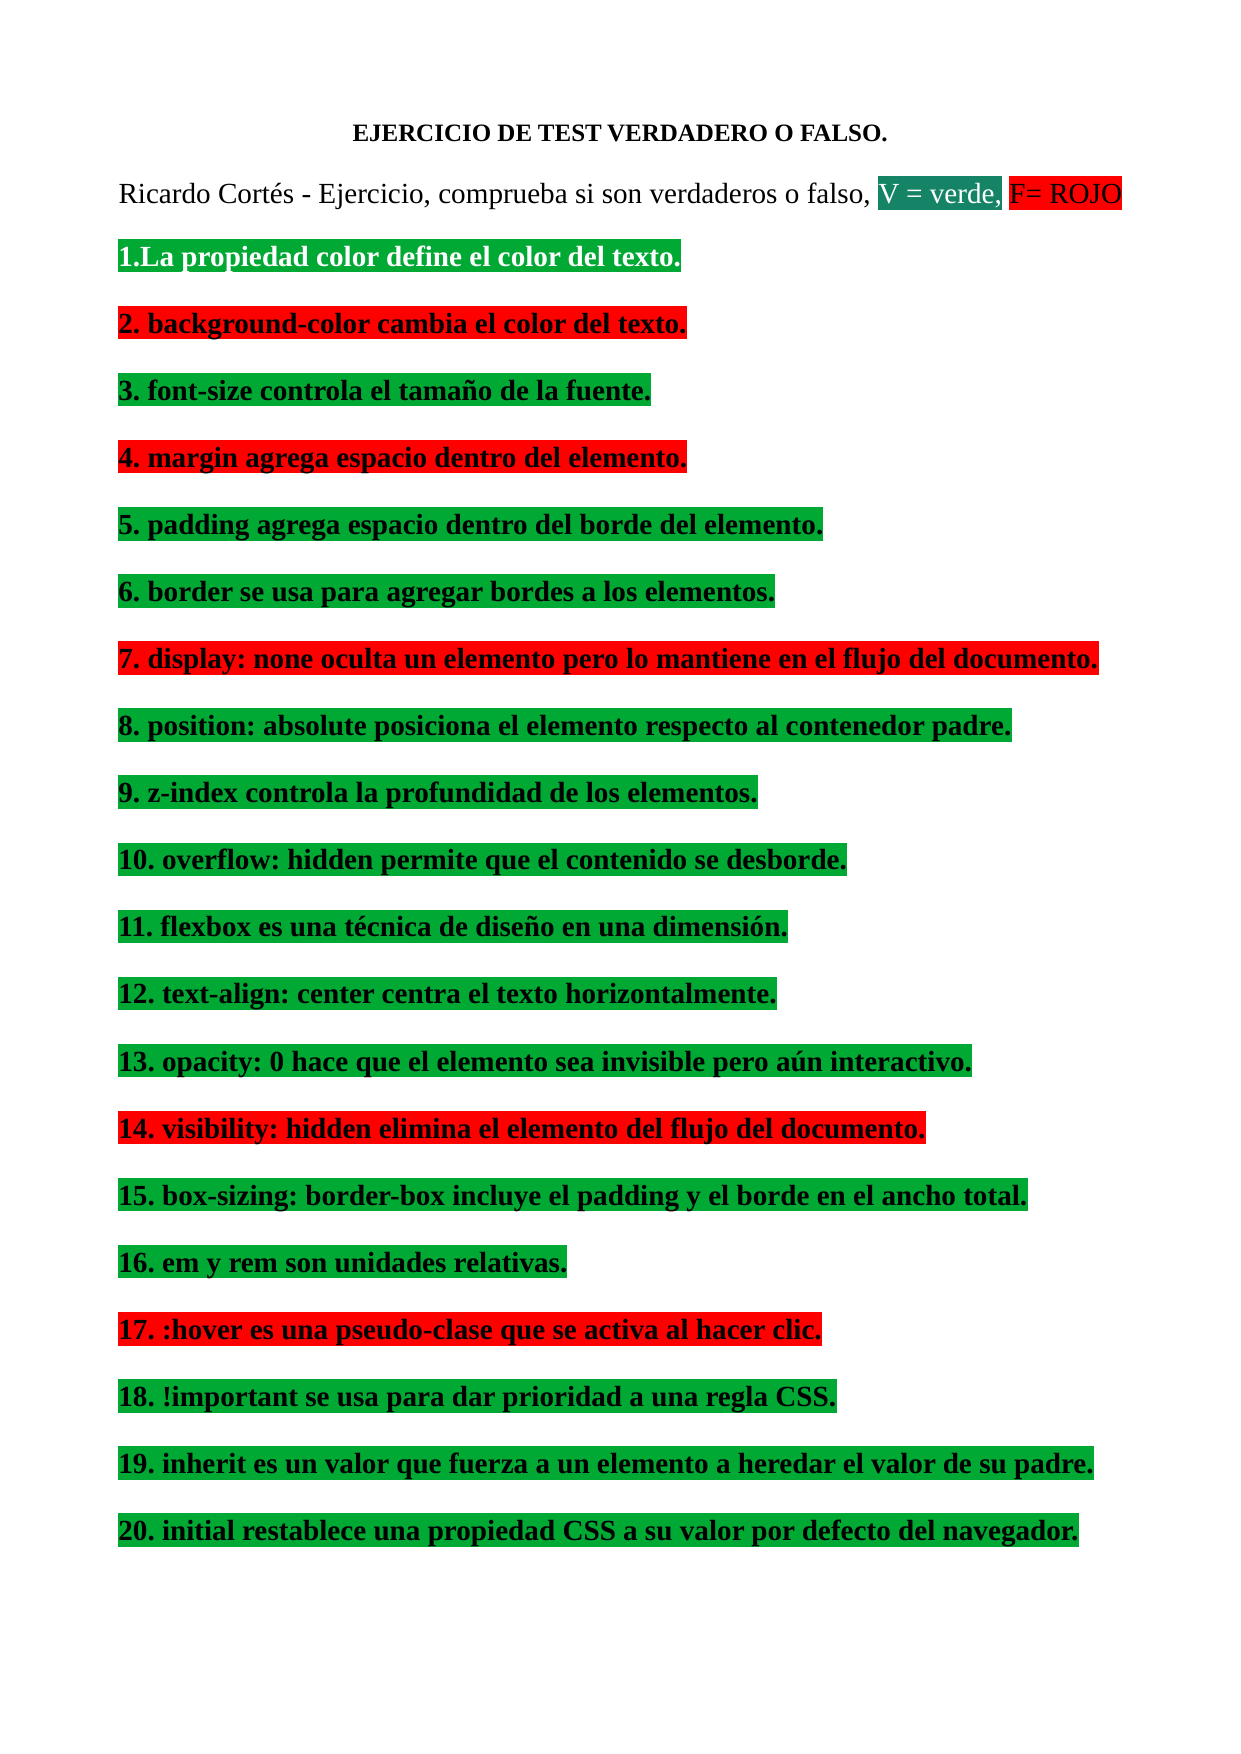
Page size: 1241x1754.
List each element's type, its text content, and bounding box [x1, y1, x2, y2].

text 13. opacity: 0 hace que el elemento sea invisible pero aún interactivo. [118, 1044, 1122, 1077]
text 5. padding agrega espacio dentro del borde del elemento. [118, 507, 1122, 541]
text 1.La propiedad color define el color del texto. [118, 239, 1122, 272]
text 14. visibility: hidden elimina el elemento del flujo del documento. [118, 1111, 1122, 1144]
text 11. flexbox es una técnica de diseño en una dimensión. [118, 909, 1122, 943]
text 3. font-size controla el tamaño de la fuente. [118, 373, 1122, 406]
text 8. position: absolute posiciona el elemento respecto al contenedor padre. [118, 708, 1122, 742]
text 17. :hover es una pseudo-clase que se activa al hacer clic. [118, 1312, 1122, 1346]
text 4. margin agrega espacio dentro del elemento. [118, 440, 1122, 473]
text 12. text-align: center centra el texto horizontalmente. [118, 977, 1122, 1010]
text 10. overflow: hidden permite que el contenido se desborde. [118, 842, 1122, 876]
text 15. box-sizing: border-box incluye el padding y el borde en el ancho total. [118, 1178, 1122, 1211]
text 16. em y rem son unidades relativas. [118, 1245, 1122, 1278]
text 7. display: none oculta un elemento pero lo mantiene en el flujo del documento. [118, 641, 1122, 675]
text 6. border se usa para agregar bordes a los elementos. [118, 574, 1122, 608]
text 9. z-index controla la profundidad de los elementos. [118, 775, 1122, 809]
text Ricardo Cortés - Ejercicio, comprueba si son verdaderos o falso, V = verde, F= ROJO [118, 176, 1122, 210]
text 19. inherit es un valor que fuerza a un elemento a heredar el valor de su padre. [118, 1446, 1122, 1480]
text 20. initial restablece una propiedad CSS a su valor por defecto del navegador. [118, 1513, 1122, 1547]
text 2. background-color cambia el color del texto. [118, 306, 1122, 339]
text 18. !important se usa para dar prioridad a una regla CSS. [118, 1379, 1122, 1413]
